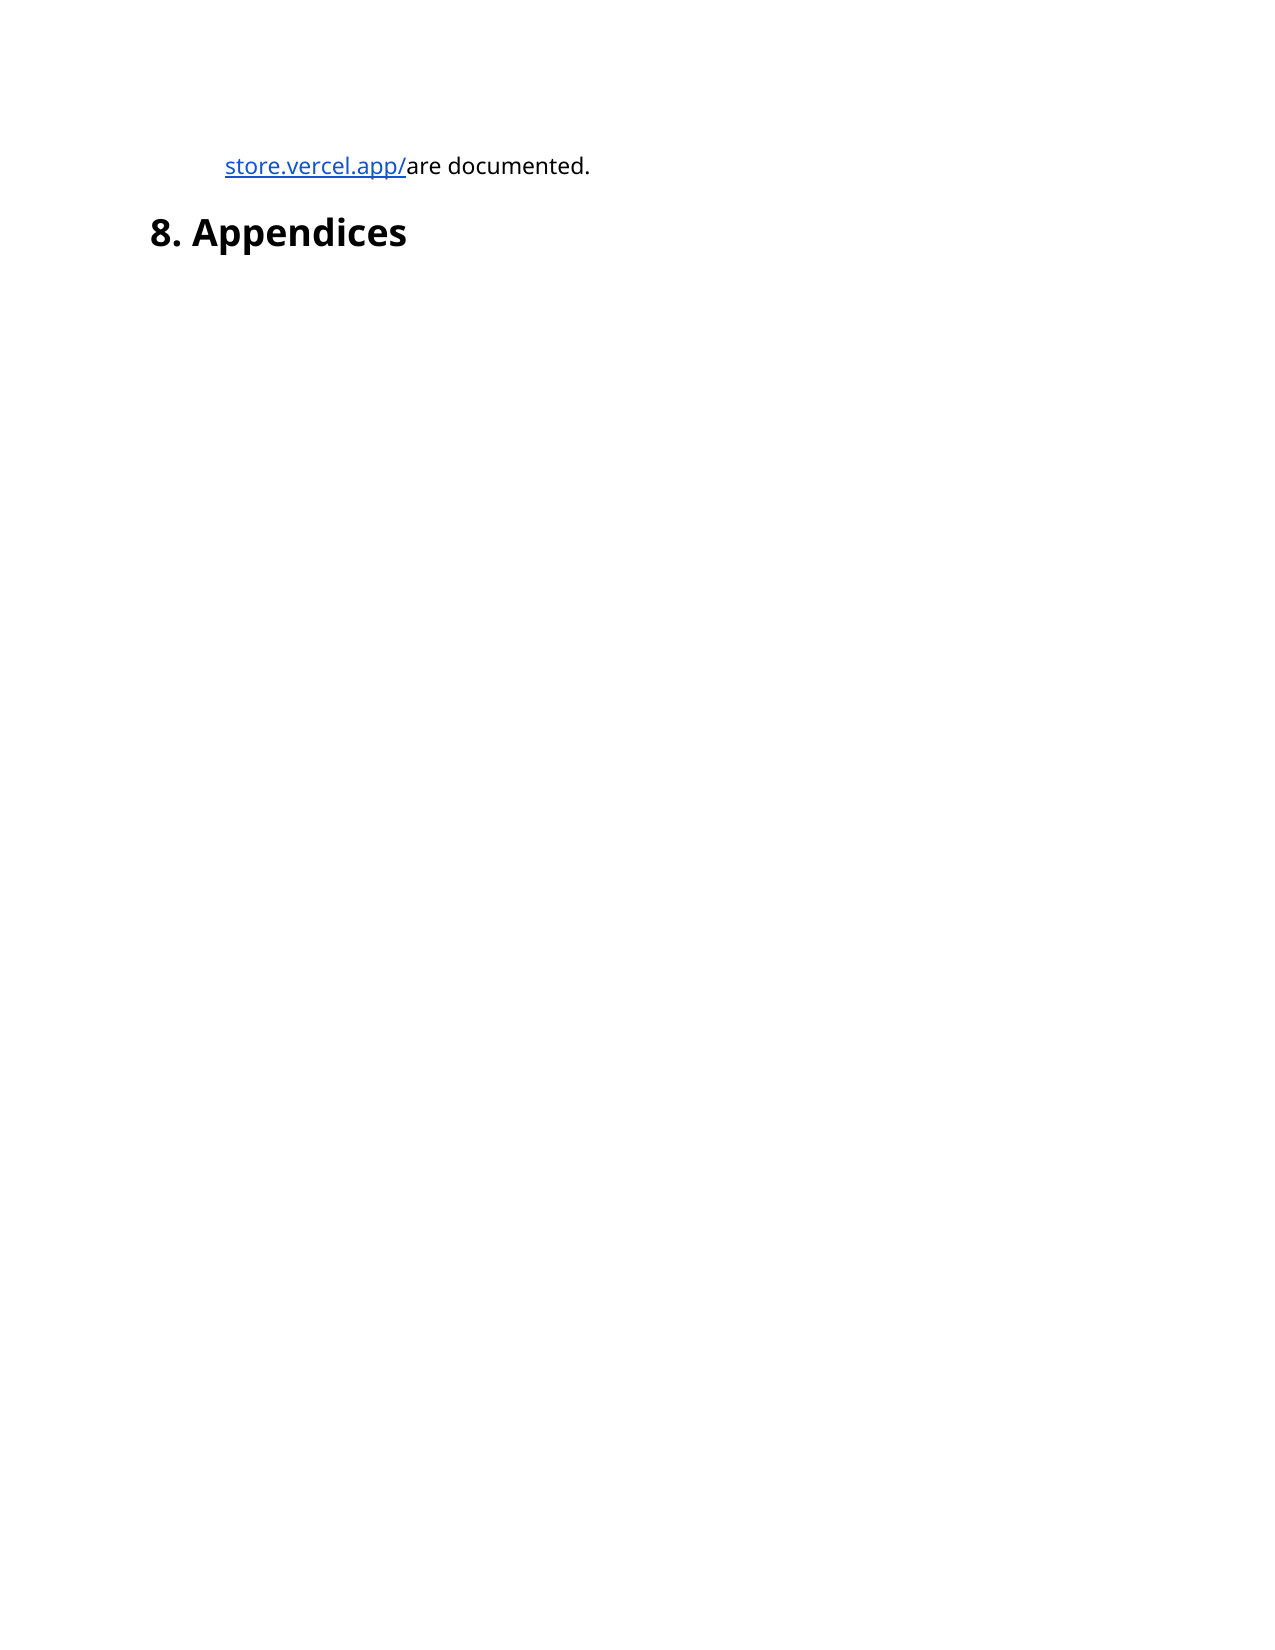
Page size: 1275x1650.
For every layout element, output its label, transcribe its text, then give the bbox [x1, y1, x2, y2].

text 8. Appendices [150, 206, 1125, 257]
text store.vercel.app/are documented. [225, 150, 1125, 181]
